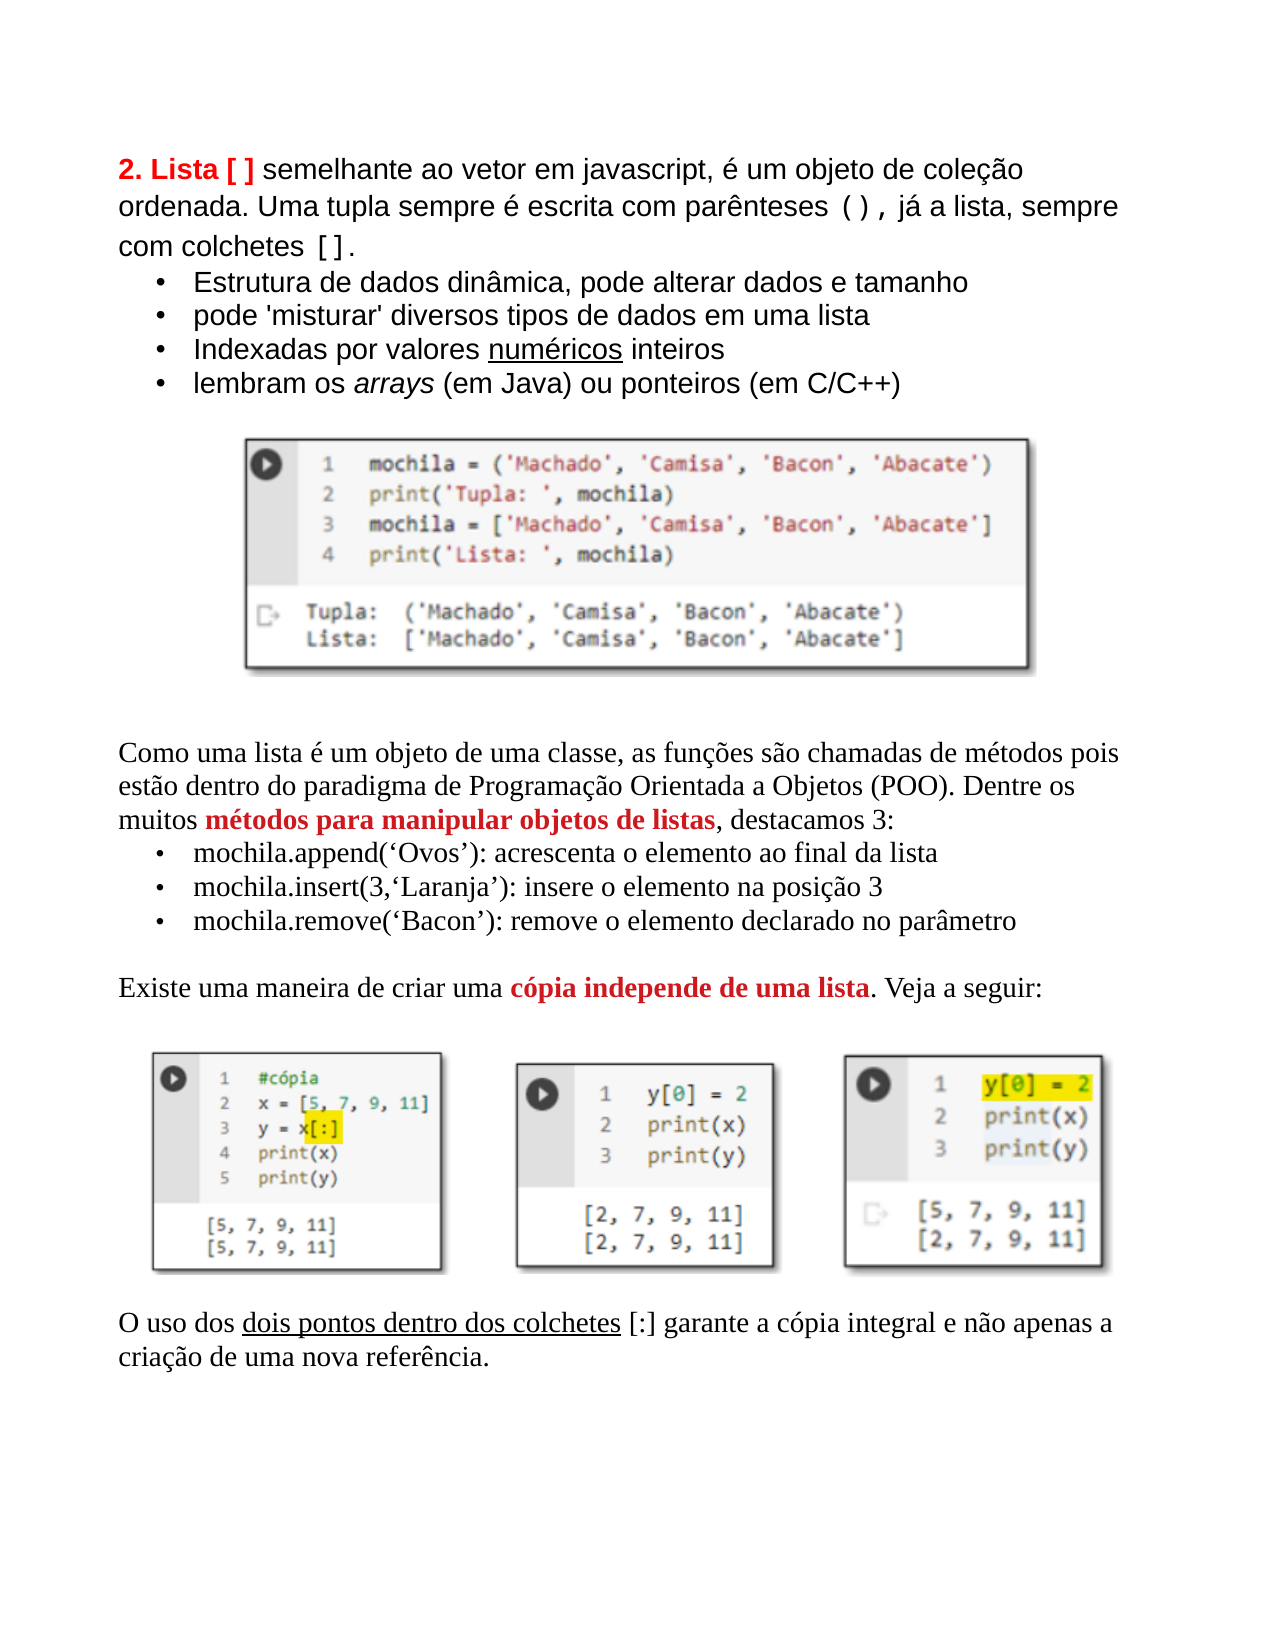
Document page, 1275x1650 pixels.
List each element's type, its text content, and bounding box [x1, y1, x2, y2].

text O uso dos dois pontos dentro dos colchetes [:] garante a cópia integral e não apenas a criação de uma nova referência. [118, 1305, 1157, 1372]
list mochila.remove(‘Bacon’): remove o elemento declarado no parâmetro [156, 903, 1157, 936]
picture [836, 1048, 1114, 1277]
list Estrutura de dados dinâmica, pode alterar dados e tamanho [156, 264, 1157, 298]
text Existe uma maneira de criar uma cópia independe de uma lista. Veja a seguir: [118, 970, 1157, 1003]
list Indexadas por valores numéricos inteiros [156, 332, 1157, 366]
list pode 'misturar' diversos tipos de dados em uma lista [156, 298, 1157, 332]
list lembram os arrays (em Java) ou ponteiros (em C/C++) [156, 366, 1157, 433]
text 2. Lista [ ] semelhante ao vetor em javascript, é um objeto de coleção ordenada. Uma tupla sempre é escrita com parênteses (), já a lista, sempre com colchetes []. [118, 152, 1157, 264]
list mochila.append(‘Ovos’): acrescenta o elemento ao final da lista [156, 836, 1157, 869]
text Como uma lista é um objeto de uma classe, as funções são chamadas de métodos pois estão dentro do paradigma de Programação Orientada a Objetos (POO). Dentre os muitos métodos para manipular objetos de listas, destacamos 3: [118, 735, 1157, 836]
list mochila.insert(3,‘Laranja’): insere o elemento na posição 3 [156, 869, 1157, 903]
picture [238, 433, 1037, 677]
picture [146, 1047, 452, 1275]
picture [509, 1056, 783, 1274]
